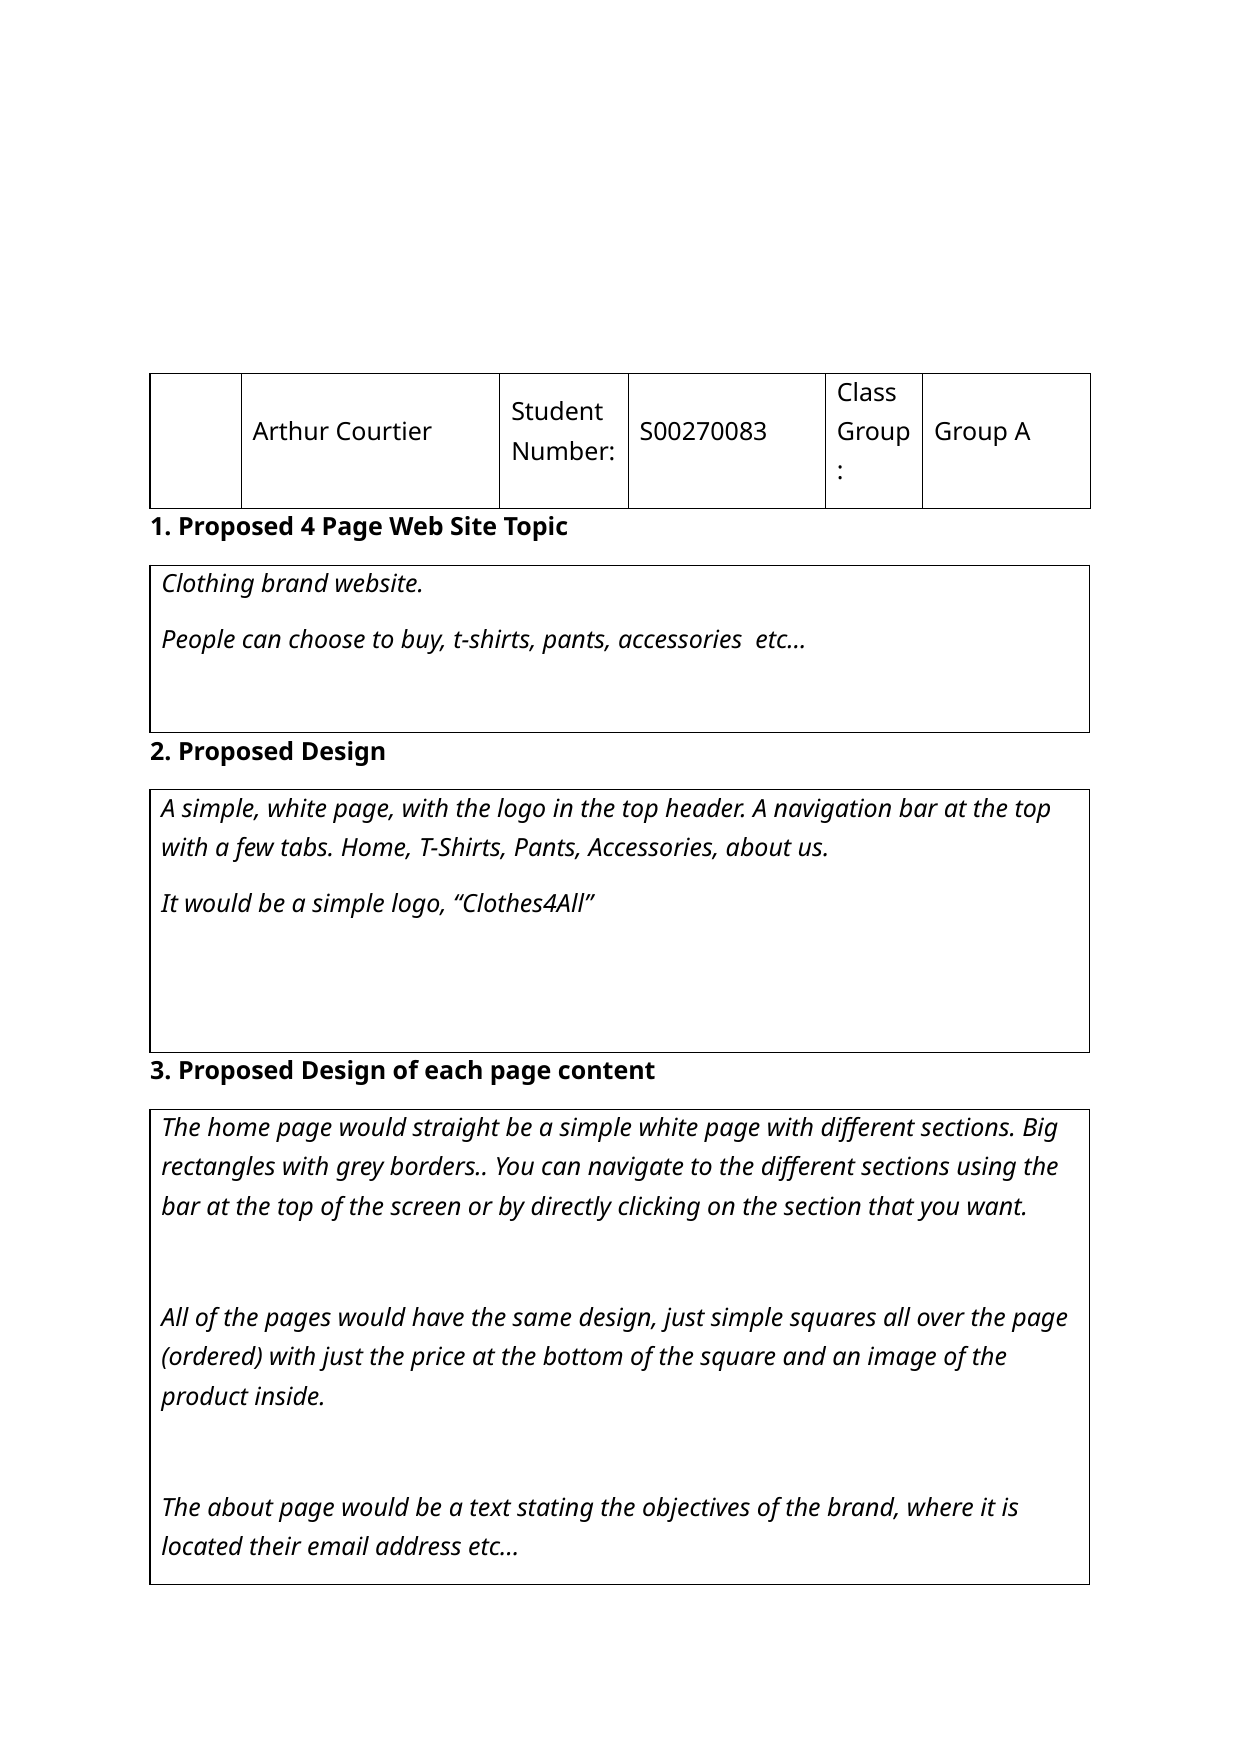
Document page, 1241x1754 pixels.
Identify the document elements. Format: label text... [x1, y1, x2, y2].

table_header Class Group: [826, 374, 922, 508]
table_header A simple, white page, with the logo in the top header. A navigation bar at the top with a few tabs. Home, T-Shirts, Pants, Accessories, about us. It would be a simple logo, “Clothes4All” [151, 790, 1089, 1052]
table_header The home page would straight be a simple white page with different sections. Big rectangles with grey borders.. You can navigate to the different sections using the bar at the top of the screen or by directly clicking on the section that you want. All of the pages would have the same design, just simple squares all over the page (ordered) with just the price at the bottom of the square and an image of the product inside. The about page would be a text stating the objectives of the brand, where it is located their email address etc... [151, 1110, 1089, 1584]
table_header Student Number: [500, 374, 628, 508]
table_header [151, 374, 241, 508]
text 3. Proposed Design of each page content [150, 1053, 1090, 1087]
text 1. Proposed 4 Page Web Site Topic [150, 509, 1090, 543]
text 2. Proposed Design [150, 733, 1090, 767]
table_header Clothing brand website. People can choose to buy, t-shirts, pants, accessories etc… [151, 566, 1089, 732]
table_header Group A [923, 374, 1090, 508]
table_header Arthur Courtier [242, 374, 499, 508]
table_header S00270083 [629, 374, 825, 508]
